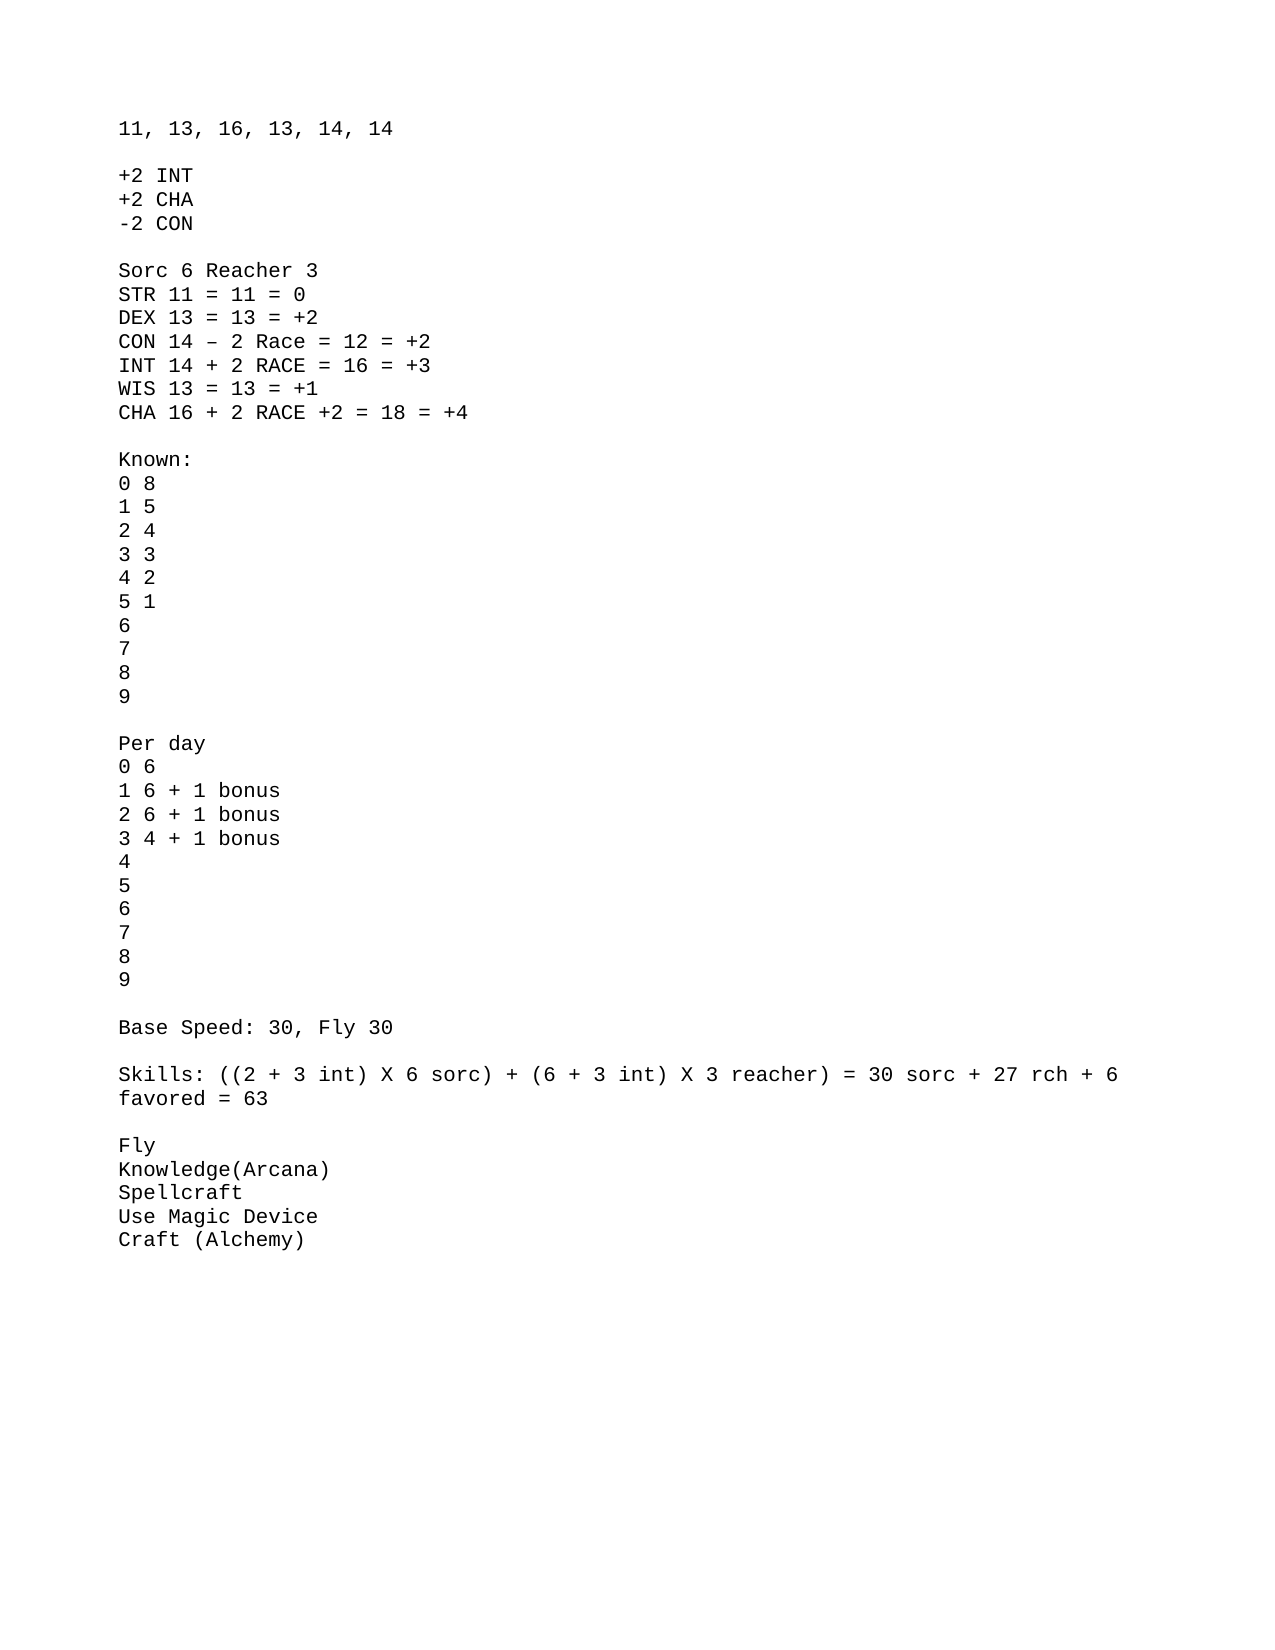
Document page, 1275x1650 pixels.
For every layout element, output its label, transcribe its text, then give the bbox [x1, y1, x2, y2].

text 9 [118, 686, 1157, 709]
text 0 8 [118, 473, 1157, 496]
text 1 5 [118, 496, 1157, 520]
text Base Speed: 30, Fly 30 [118, 1017, 1157, 1040]
text INT 14 + 2 RACE = 16 = +3 [118, 354, 1157, 378]
text 7 [118, 922, 1157, 946]
text 2 6 + 1 bonus [118, 804, 1157, 827]
text +2 INT [118, 165, 1157, 189]
text 9 [118, 969, 1157, 993]
text 5 [118, 875, 1157, 898]
text -2 CON [118, 213, 1157, 236]
text 11, 13, 16, 13, 14, 14 [118, 118, 1157, 142]
text 8 [118, 946, 1157, 969]
text 8 [118, 662, 1157, 686]
text 4 2 [118, 567, 1157, 591]
text 4 [118, 851, 1157, 875]
text Known: [118, 449, 1157, 473]
text 6 [118, 898, 1157, 922]
text Sorc 6 Reacher 3 [118, 260, 1157, 284]
text 7 [118, 638, 1157, 662]
text Spellcraft [118, 1182, 1157, 1206]
text 1 6 + 1 bonus [118, 780, 1157, 804]
text Per day [118, 733, 1157, 757]
text CHA 16 + 2 RACE +2 = 18 = +4 [118, 402, 1157, 426]
text 0 6 [118, 757, 1157, 780]
text 5 1 [118, 591, 1157, 615]
text Knowledge(Arcana) [118, 1158, 1157, 1182]
text DEX 13 = 13 = +2 [118, 307, 1157, 331]
text 2 4 [118, 520, 1157, 544]
text WIS 13 = 13 = +1 [118, 378, 1157, 402]
text Craft (Alchemy) [118, 1229, 1157, 1253]
text Skills: ((2 + 3 int) X 6 sorc) + (6 + 3 int) X 3 reacher) = 30 sorc + 27 rch + 6 favored = 63 [118, 1064, 1157, 1111]
text STR 11 = 11 = 0 [118, 284, 1157, 307]
text +2 CHA [118, 189, 1157, 213]
text 3 3 [118, 544, 1157, 567]
text 3 4 + 1 bonus [118, 827, 1157, 851]
text CON 14 – 2 Race = 12 = +2 [118, 331, 1157, 354]
text Fly [118, 1135, 1157, 1158]
text 6 [118, 615, 1157, 638]
text Use Magic Device [118, 1206, 1157, 1229]
